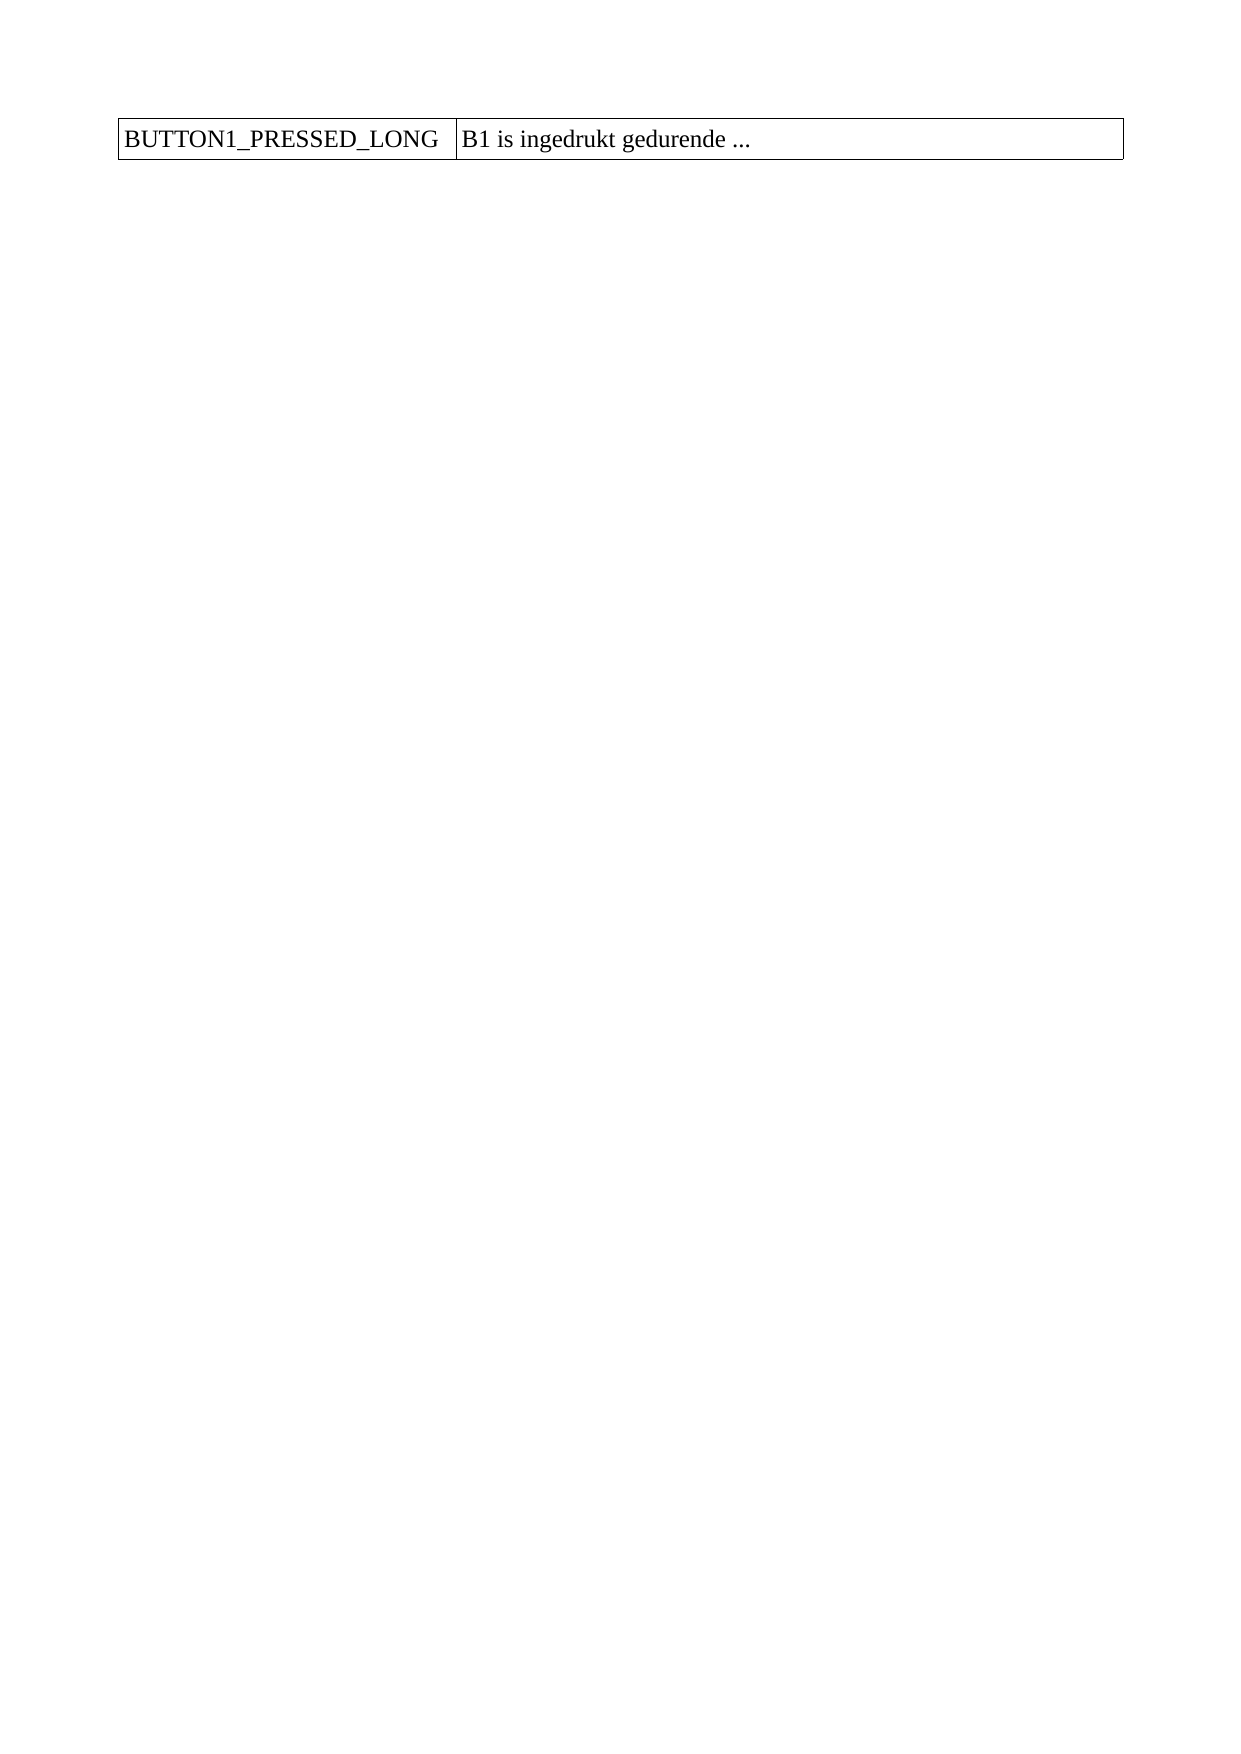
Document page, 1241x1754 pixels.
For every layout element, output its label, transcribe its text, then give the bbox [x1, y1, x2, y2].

table_cell BUTTON1_PRESSED_LONG [119, 119, 456, 158]
table_cell B1 is ingedrukt gedurende ... [457, 119, 1123, 158]
